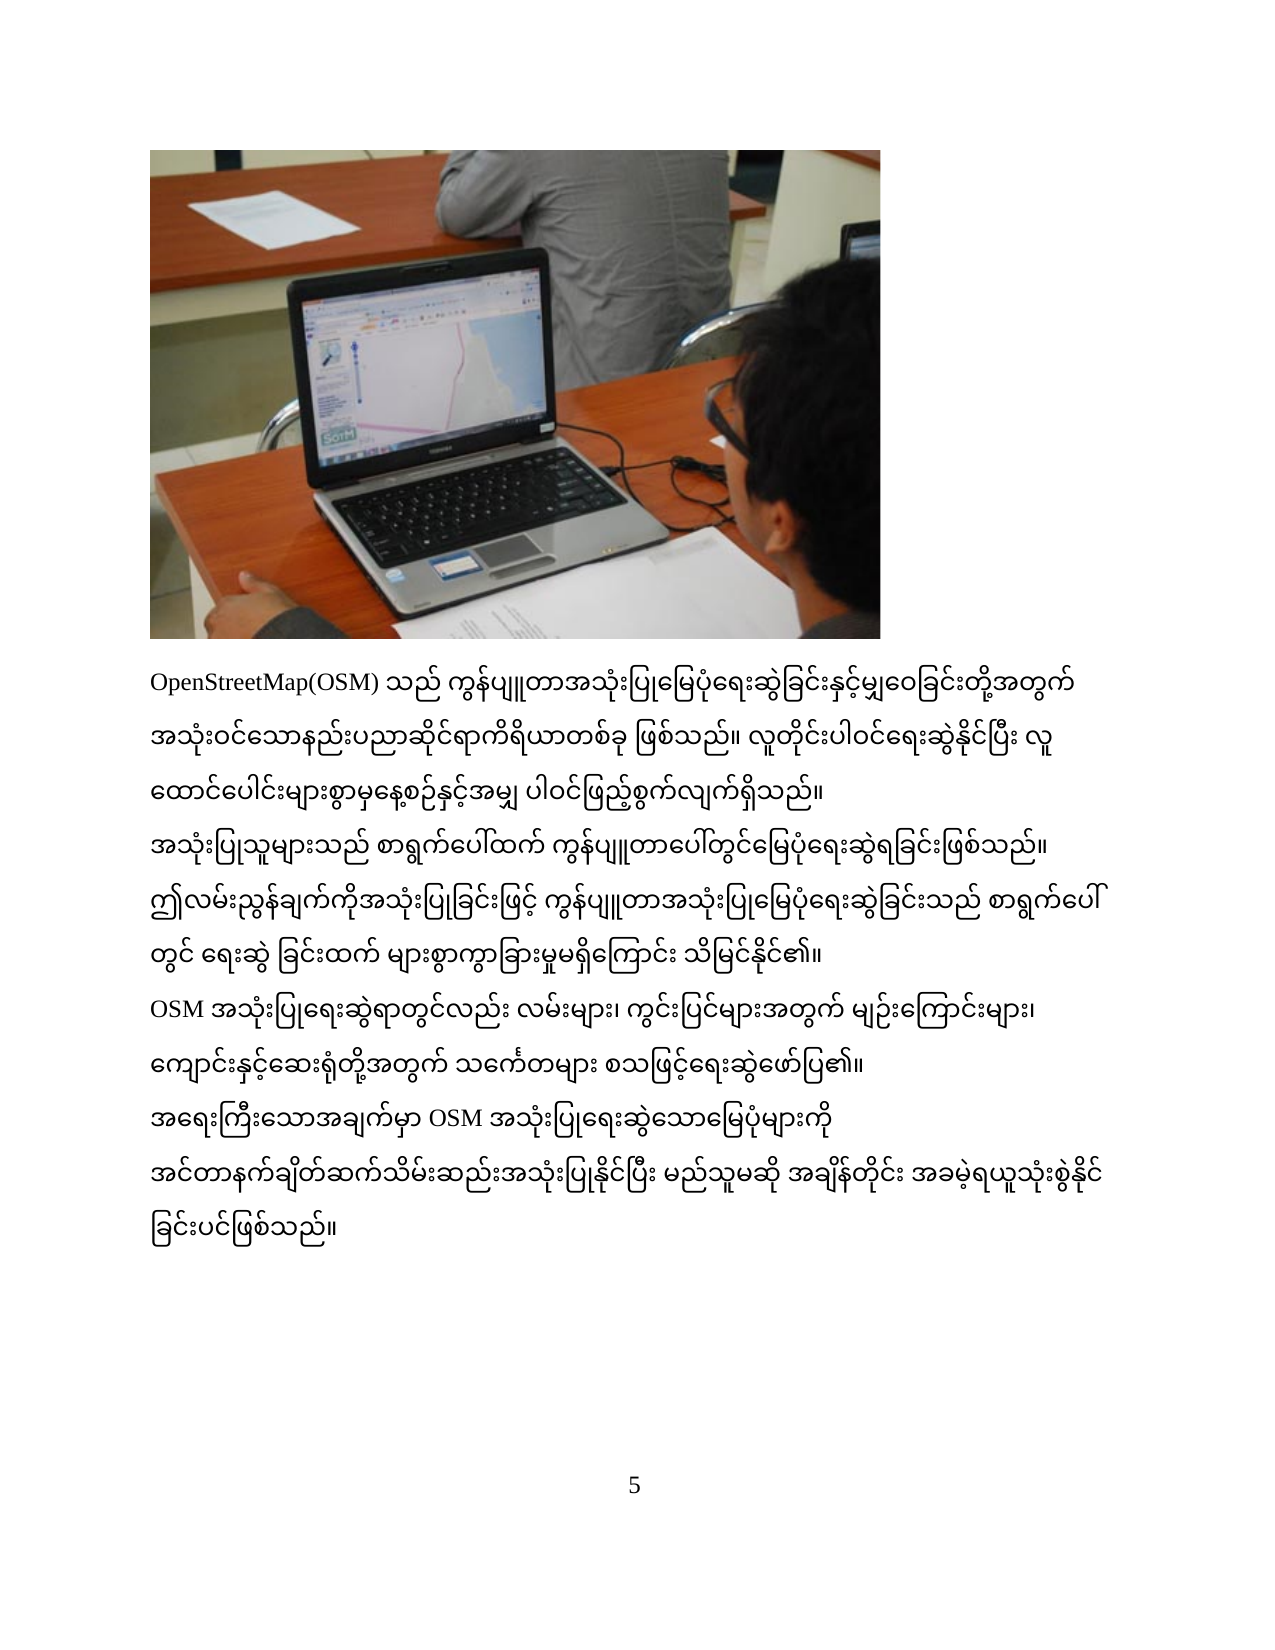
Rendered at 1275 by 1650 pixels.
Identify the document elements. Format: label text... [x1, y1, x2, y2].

text OpenStreetMap(OSM) သည် ကွန်ပျူတာအသုံးပြုမြေပုံရေးဆွဲခြင်းနှင့်မျှဝေခြင်းတို့အတွက် အသုံးဝင်သောနည်းပညာဆိုင်ရာကိရိယာတစ်ခု ဖြစ်သည်။ လူတိုင်းပါဝင်ရေးဆွဲနိုင်ပြီး လူထောင်ပေါင်းများစွာမှနေ့စဉ်နှင့်အမျှ ပါဝင်ဖြည့်စွက်လျက်ရှိသည်။ အသုံးပြုသူများသည် စာရွက်ပေါ်ထက် ကွန်ပျူတာပေါ်တွင်မြေပုံရေးဆွဲရခြင်းဖြစ်သည်။ ဤလမ်းညွန်ချက်ကိုအသုံးပြုခြင်းဖြင့် ကွန်ပျူတာအသုံးပြုမြေပုံရေးဆွဲခြင်းသည် စာရွက်ပေါ်တွင် ရေးဆွဲ ခြင်းထက် များစွာကွာခြားမှုမရှိကြောင်း သိမြင်နိုင်၏။ OSM အသုံးပြုရေးဆွဲရာတွင်လည်း လမ်းများ၊ ကွင်းပြင်များအတွက် မျဉ်းကြောင်းများ၊ ကျောင်းနှင့်ဆေးရုံတို့အတွက် သင်္ကေတများ စသဖြင့်ရေးဆွဲဖော်ပြ၏။ အရေးကြီးသောအချက်မှာ OSM အသုံးပြုရေးဆွဲသောမြေပုံများကို အင်တာနက်ချိတ်ဆက်သိမ်းဆည်းအသုံးပြုနိုင်ပြီး မည်သူမဆို အချိန်တိုင်း အခမဲ့ရယူသုံးစွဲနိုင်ခြင်းပင်ဖြစ်သည်။ [150, 657, 1125, 1257]
picture [150, 150, 881, 639]
